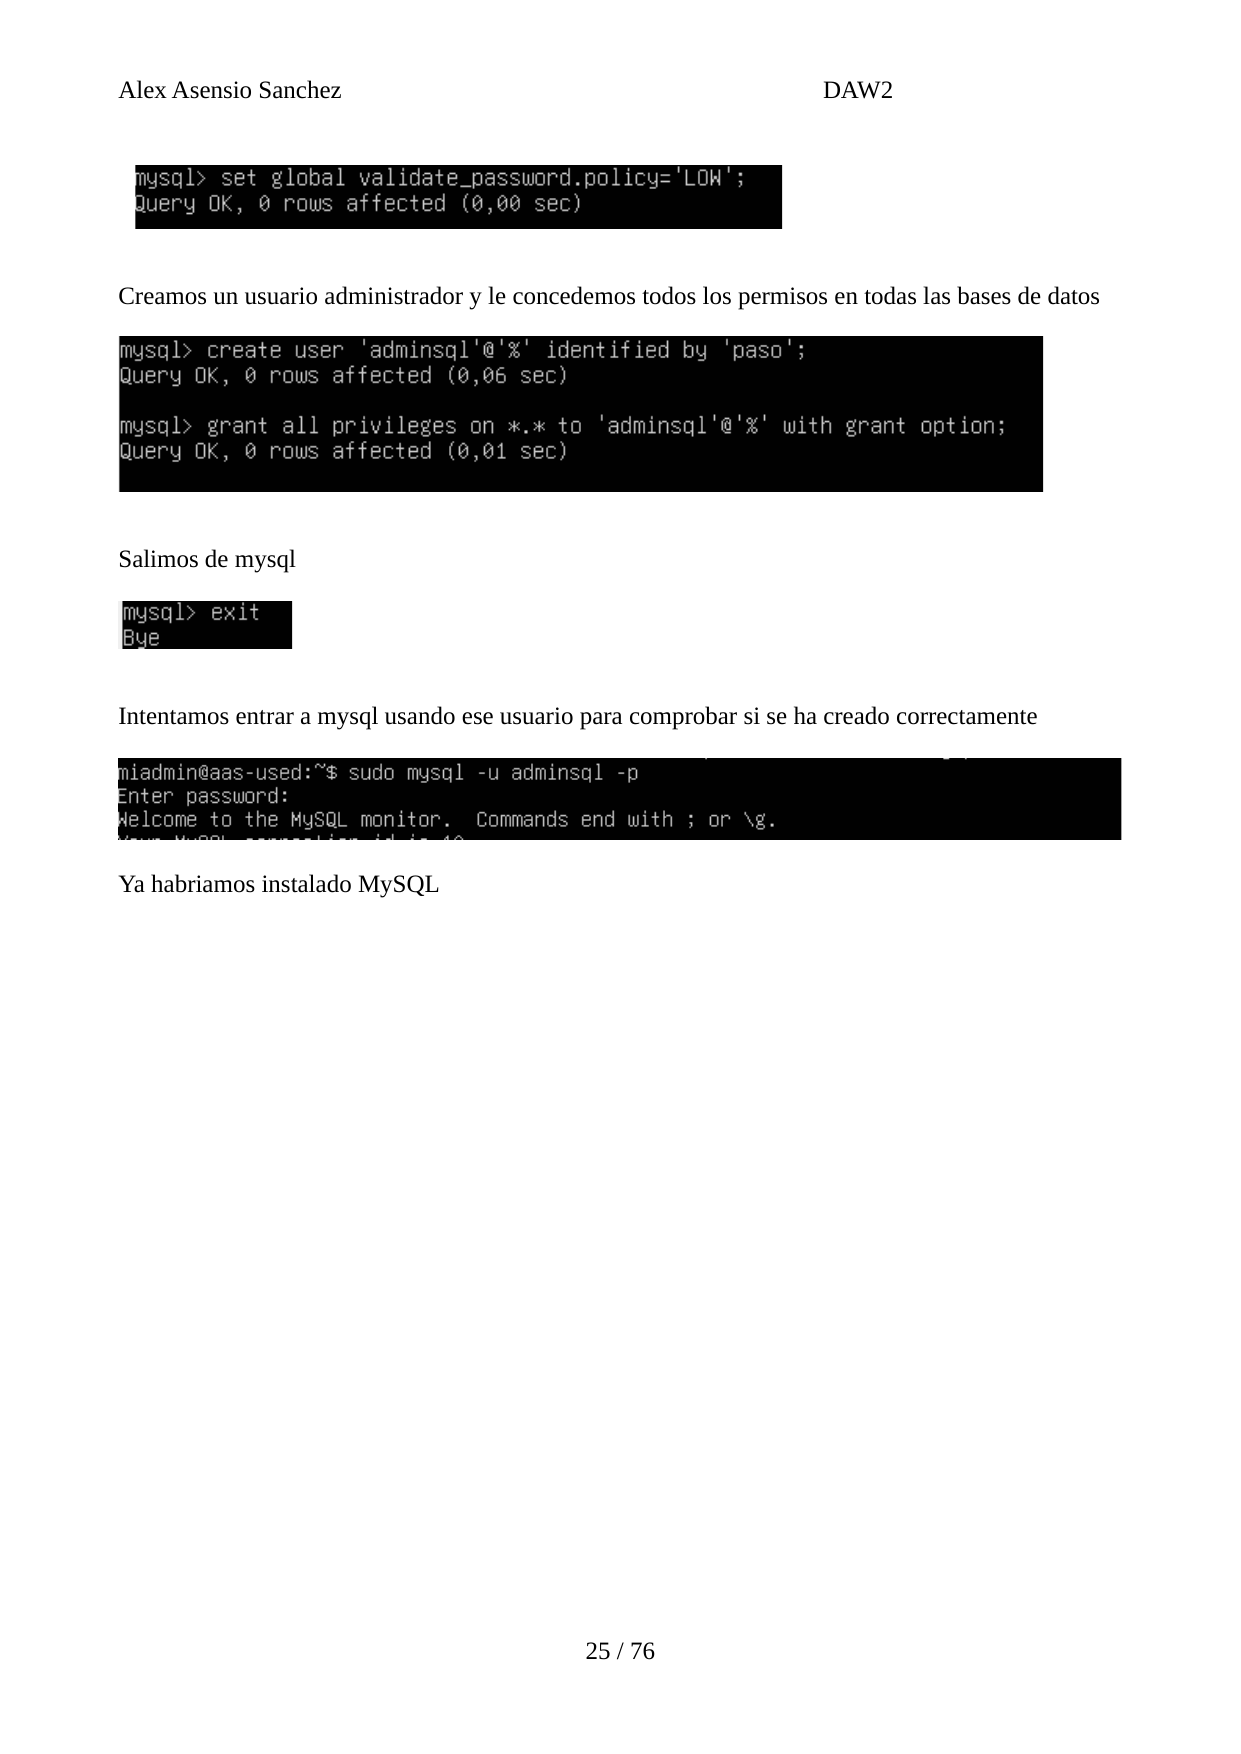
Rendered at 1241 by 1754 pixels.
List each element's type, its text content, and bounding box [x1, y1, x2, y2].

text Creamos un usuario administrador y le concedemos todos los permisos en todas las bases de datos [118, 281, 1122, 310]
text Ya habriamos instalado MySQL [118, 869, 1122, 897]
text Intentamos entrar a mysql usando ese usuario para comprobar si se ha creado correctamente [118, 701, 1122, 730]
picture [118, 601, 293, 649]
text Salimos de mysql [118, 544, 1122, 573]
picture [135, 165, 783, 229]
picture [118, 758, 1122, 840]
picture [118, 336, 1044, 492]
